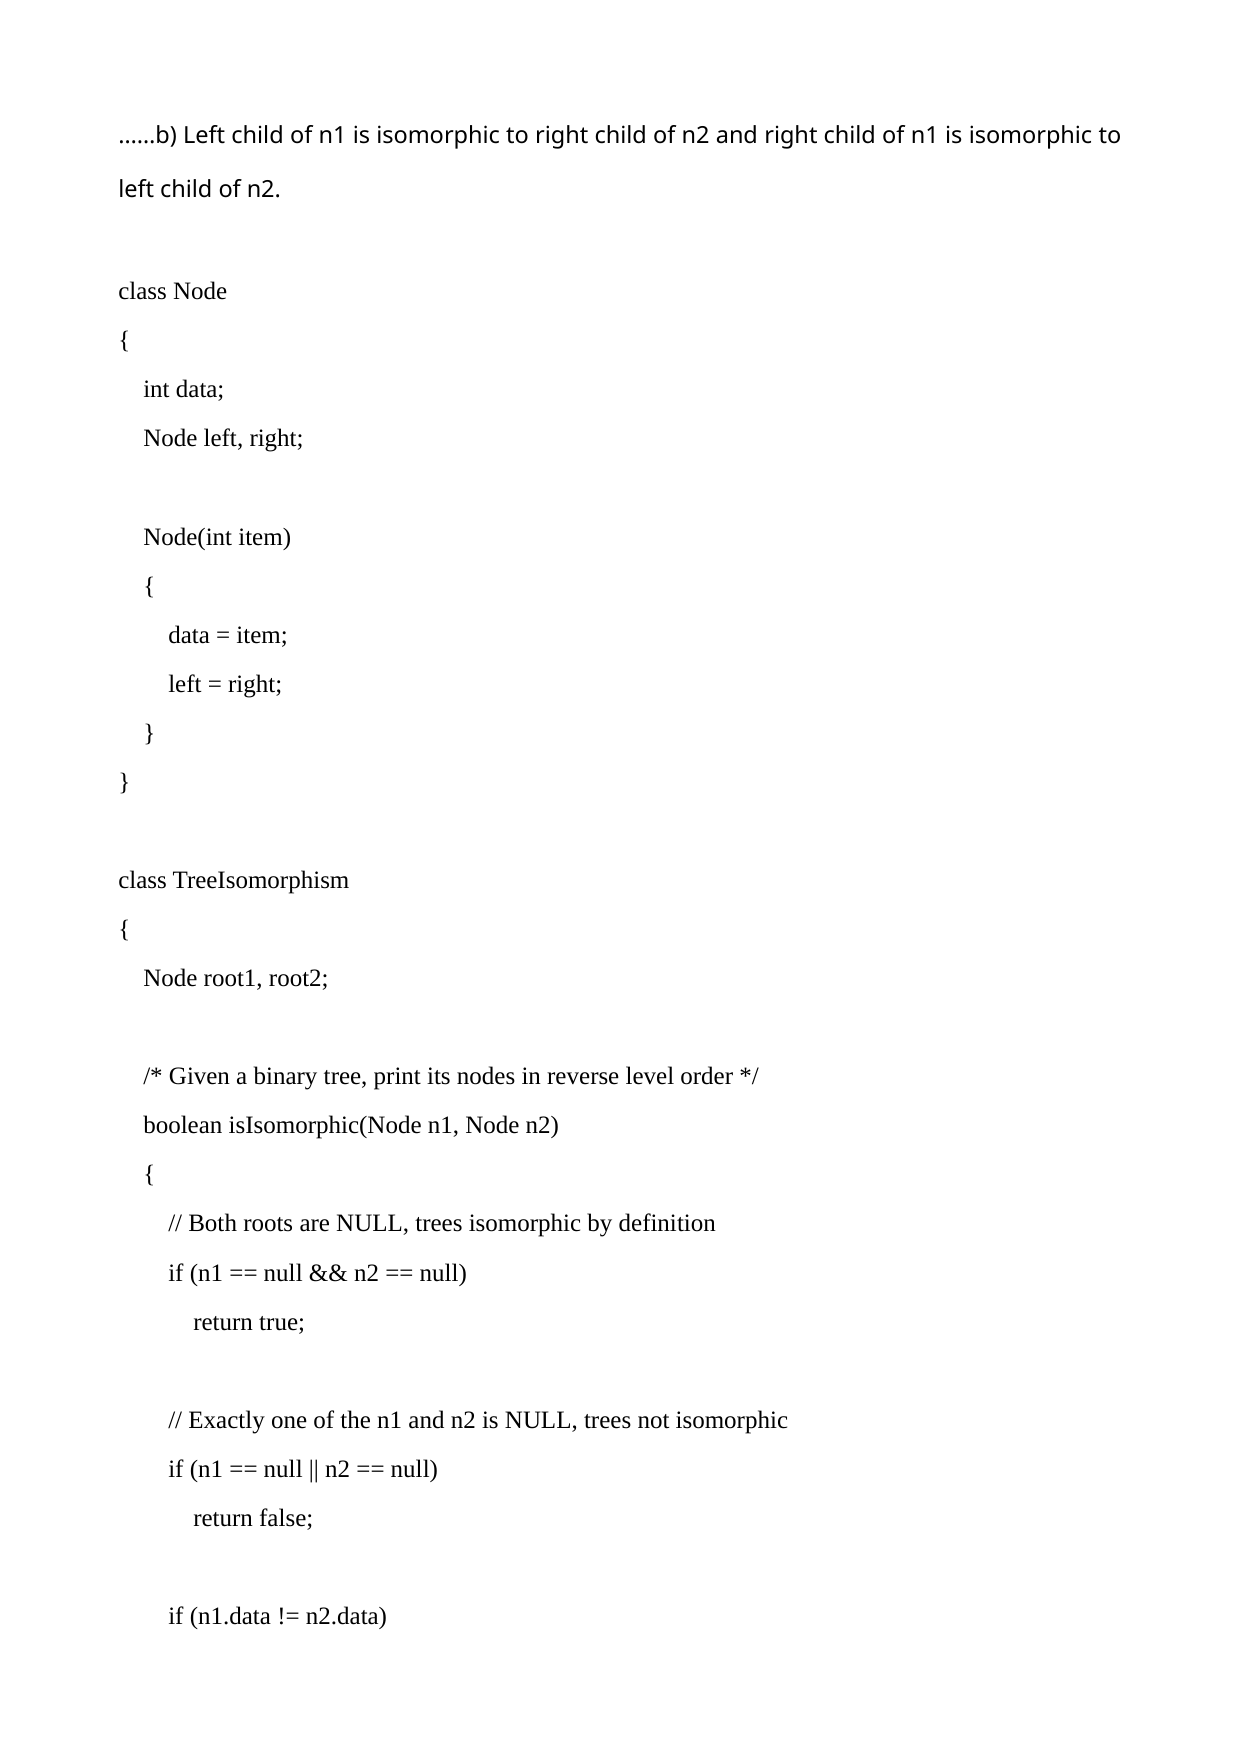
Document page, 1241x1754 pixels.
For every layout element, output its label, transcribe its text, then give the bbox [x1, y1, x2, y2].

text return false; [118, 1503, 1122, 1532]
text if (n1 == null || n2 == null) [118, 1454, 1122, 1483]
text { [118, 571, 1122, 599]
text ……b) Left child of n1 is isomorphic to right child of n2 and right child of n1 is isomorphic to left child of n2. [118, 118, 1122, 205]
text boolean isIsomorphic(Node n1, Node n2) [118, 1110, 1122, 1139]
text left = right; [118, 669, 1122, 698]
text { [118, 325, 1122, 354]
text } [118, 767, 1122, 796]
text if (n1 == null && n2 == null) [118, 1258, 1122, 1286]
text class Node [118, 276, 1122, 305]
text Node(int item) [118, 522, 1122, 550]
text data = item; [118, 620, 1122, 648]
text /* Given a binary tree, print its nodes in reverse level order */ [118, 1061, 1122, 1090]
text class TreeIsomorphism [118, 865, 1122, 894]
text return true; [118, 1307, 1122, 1335]
text { [118, 1159, 1122, 1188]
text // Exactly one of the n1 and n2 is NULL, trees not isomorphic [118, 1405, 1122, 1433]
text if (n1.data != n2.data) [118, 1601, 1122, 1630]
text { [118, 914, 1122, 943]
text Node root1, root2; [118, 963, 1122, 992]
text // Both roots are NULL, trees isomorphic by definition [118, 1208, 1122, 1237]
text int data; [118, 374, 1122, 403]
text Node left, right; [118, 423, 1122, 452]
text } [118, 718, 1122, 747]
